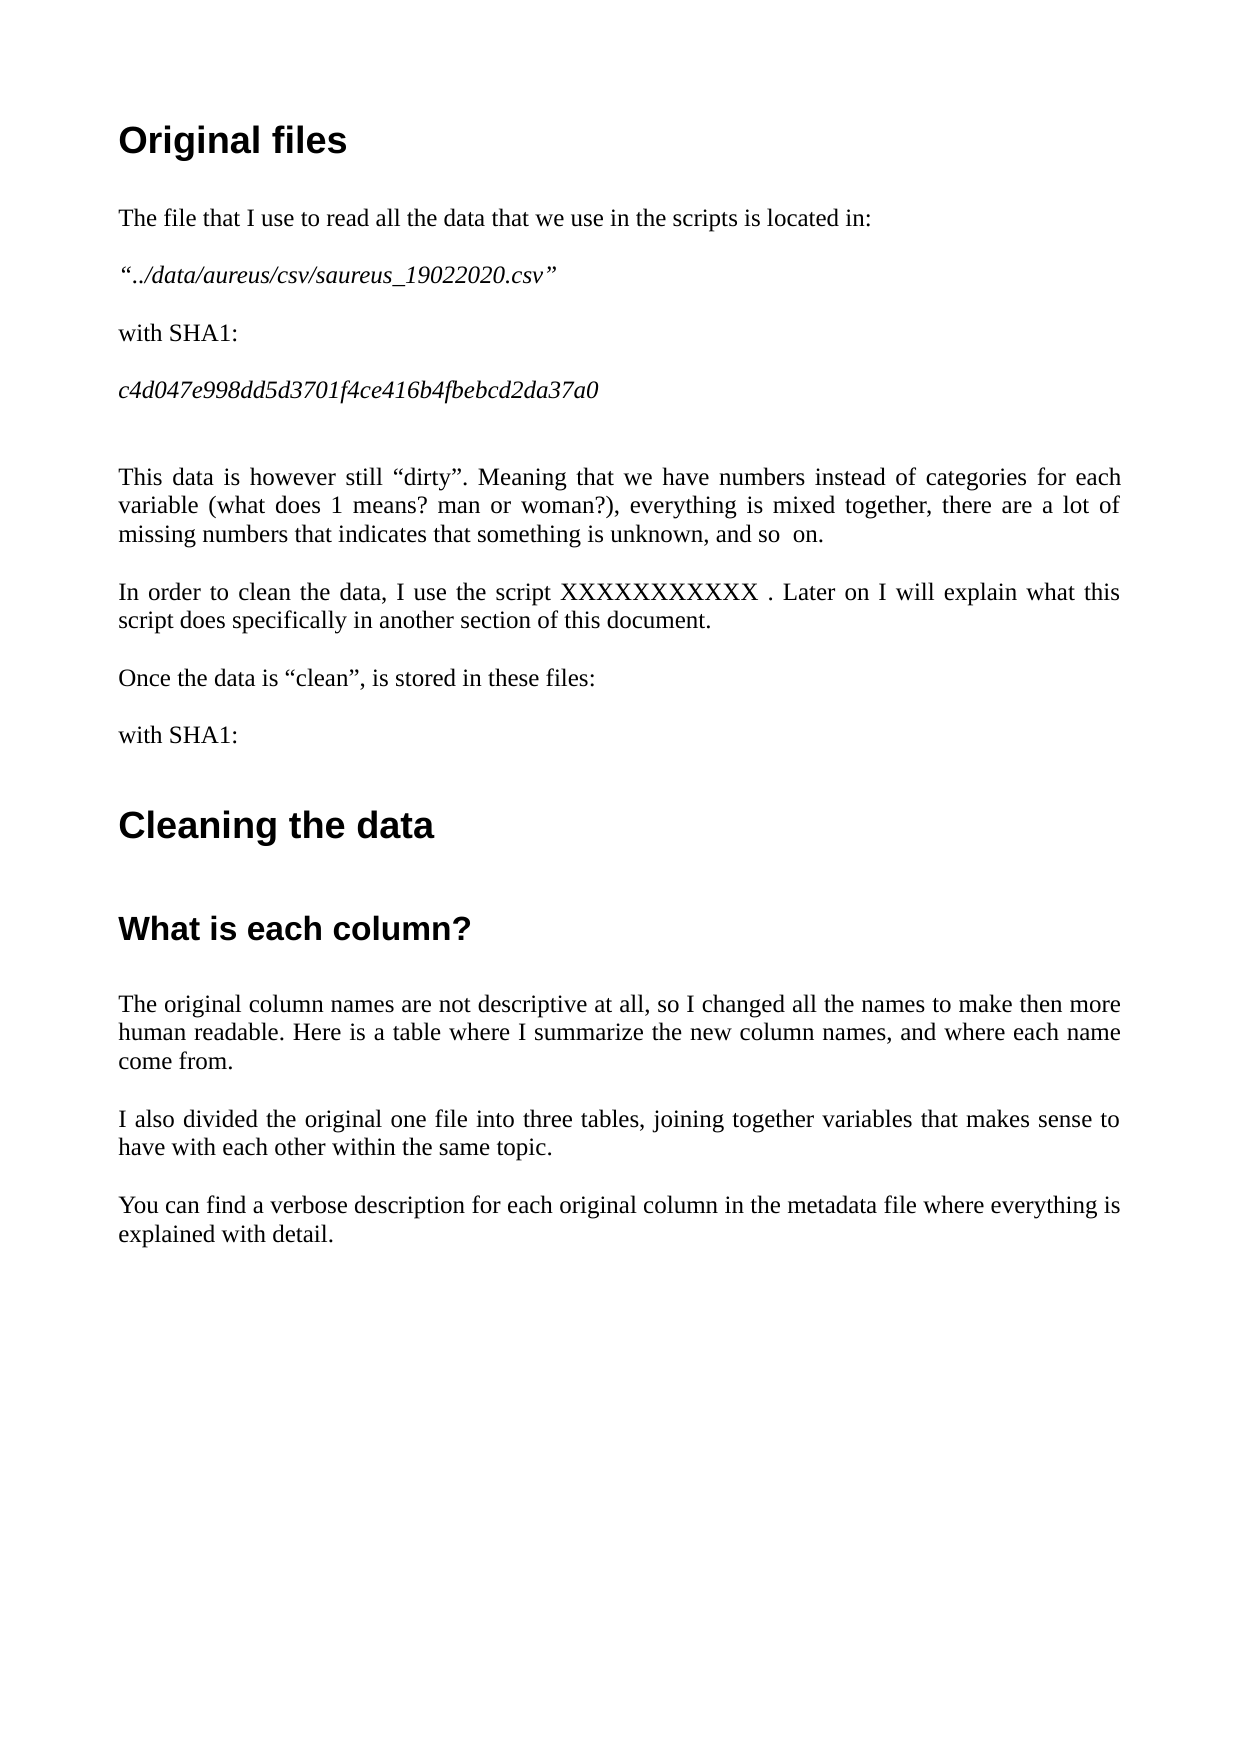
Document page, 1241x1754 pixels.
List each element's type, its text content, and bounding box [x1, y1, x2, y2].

text The original column names are not descriptive at all, so I changed all the names to make then more human readable. Here is a table where I summarize the new column names, and where each name come from. [118, 989, 1122, 1075]
text “../data/aureus/csv/saureus_19022020.csv” [118, 261, 1122, 289]
text with SHA1: [118, 318, 1122, 347]
text The file that I use to read all the data that we use in the scripts is located in: [118, 203, 1122, 232]
subtitle Original files [118, 118, 1122, 162]
text In order to clean the data, I use the script XXXXXXXXXXX . Later on I will explain what this script does specifically in another section of this document. [118, 577, 1122, 634]
subtitle What is each column? [118, 909, 1122, 947]
text with SHA1: [118, 721, 1122, 749]
text Once the data is “clean”, is stored in these files: [118, 663, 1122, 692]
text c4d047e998dd5d3701f4ce416b4fbebcd2da37a0 [118, 376, 1122, 404]
text This data is however still “dirty”. Meaning that we have numbers instead of categories for each variable (what does 1 means? man or woman?), everything is mixed together, there are a lot of missing numbers that indicates that something is unknown, and so on. [118, 462, 1122, 548]
text I also divided the original one file into three tables, joining together variables that makes sense to have with each other within the same topic. [118, 1104, 1122, 1161]
subtitle Cleaning the data [118, 803, 1122, 847]
text You can find a verbose description for each original column in the metadata file where everything is explained with detail. [118, 1190, 1122, 1247]
